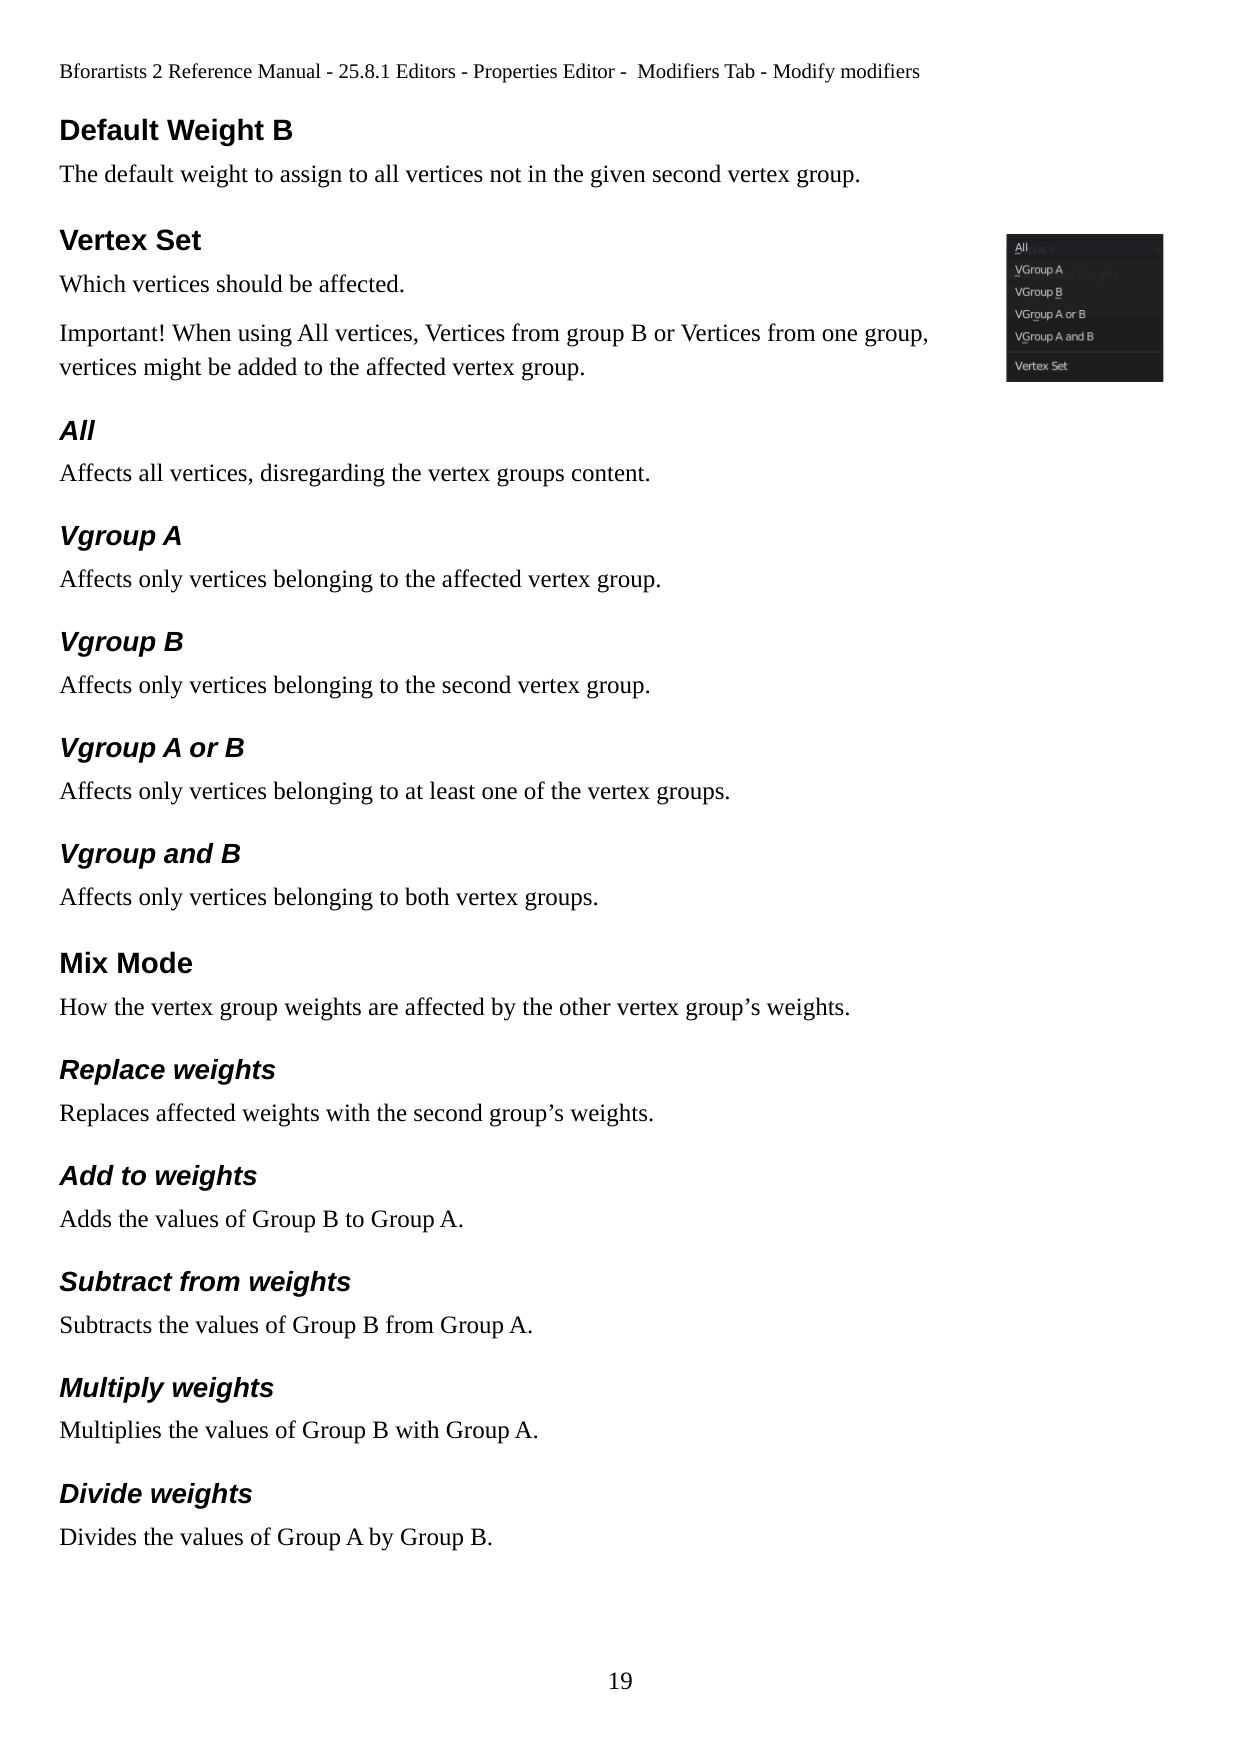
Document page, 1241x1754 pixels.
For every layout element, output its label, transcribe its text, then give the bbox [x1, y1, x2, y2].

text Affects all vertices, disregarding the vertex groups content. [59, 458, 1181, 487]
subtitle Default Weight B [59, 113, 1181, 146]
text How the vertex group weights are affected by the other vertex group’s weights. [59, 992, 1181, 1021]
subtitle Multiply weights [59, 1371, 1181, 1403]
text Adds the values of Group B to Group A. [59, 1204, 1181, 1232]
subtitle Vgroup A [59, 520, 1181, 552]
subtitle Vgroup and B [59, 838, 1181, 869]
text Replaces affected weights with the second group’s weights. [59, 1098, 1181, 1127]
subtitle All [59, 414, 1181, 446]
text The default weight to assign to all vertices not in the given second vertex group. [59, 159, 1181, 188]
picture [1006, 234, 1164, 382]
text Important! When using All vertices, Vertices from group B or Vertices from one group, vertices might be added to the affected vertex group. [59, 318, 1006, 381]
subtitle Subtract from weights [59, 1265, 1181, 1297]
text Affects only vertices belonging to at least one of the vertex groups. [59, 776, 1181, 805]
text Multiplies the values of Group B with Group A. [59, 1416, 1181, 1444]
text Affects only vertices belonging to both vertex groups. [59, 882, 1181, 911]
subtitle Vgroup A or B [59, 732, 1181, 763]
text Affects only vertices belonging to the affected vertex group. [59, 564, 1181, 593]
subtitle Vertex Set [59, 222, 1181, 256]
subtitle Add to weights [59, 1159, 1181, 1191]
text Affects only vertices belonging to the second vertex group. [59, 670, 1181, 699]
text Divides the values of Group A by Group B. [59, 1522, 1181, 1550]
subtitle Vgroup B [59, 626, 1181, 658]
subtitle Divide weights [59, 1477, 1181, 1509]
text Which vertices should be affected. [59, 269, 1006, 297]
text Subtracts the values of Group B from Group A. [59, 1310, 1181, 1338]
subtitle Replace weights [59, 1053, 1181, 1085]
subtitle Mix Mode [59, 946, 1181, 979]
